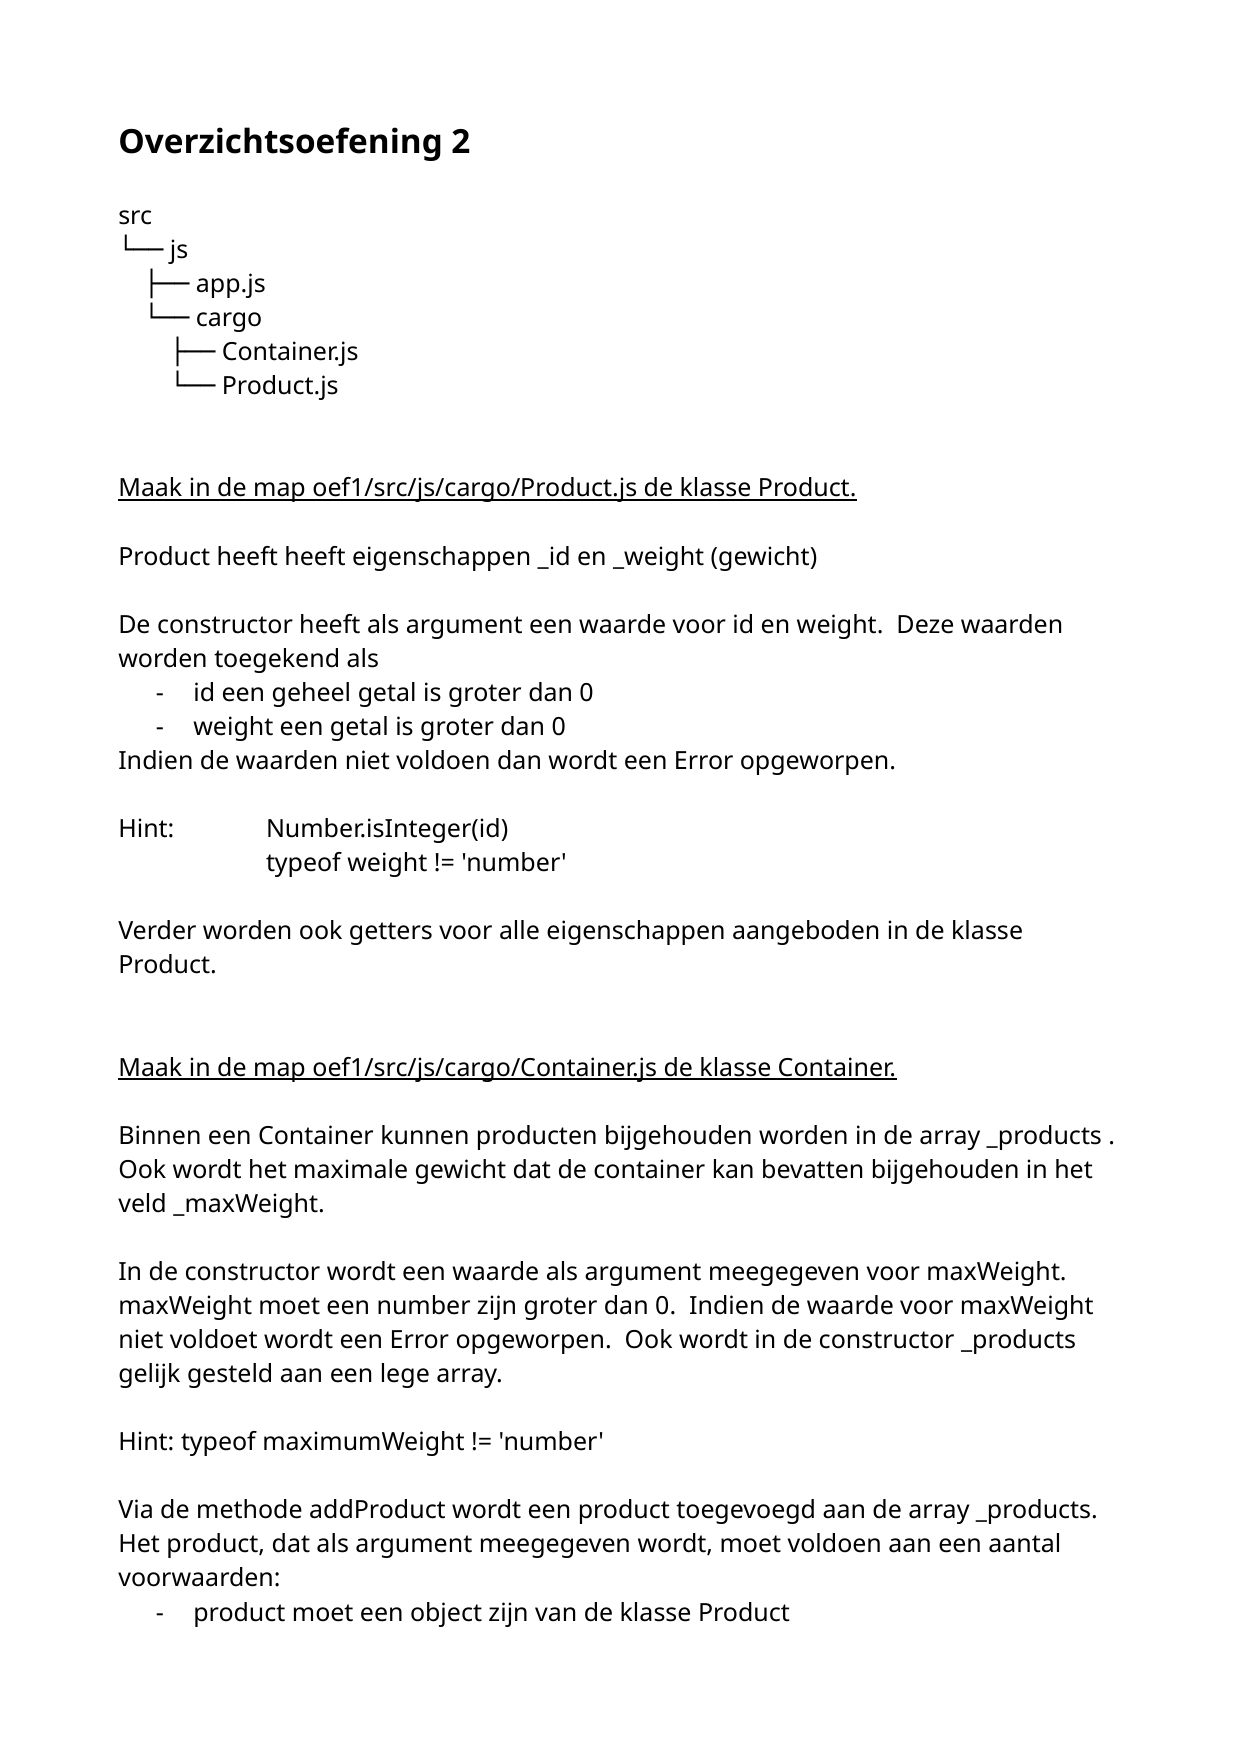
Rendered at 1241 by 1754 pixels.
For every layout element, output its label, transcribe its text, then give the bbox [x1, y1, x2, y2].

list id een geheel getal is groter dan 0 [156, 674, 1122, 708]
text src [118, 198, 1122, 232]
text Verder worden ook getters voor alle eigenschappen aangeboden in de klasse Product. [118, 913, 1122, 981]
text Via de methode addProduct wordt een product toegevoegd aan de array _products. Het product, dat als argument meegegeven wordt, moet voldoen aan een aantal voorwaarden: [118, 1492, 1122, 1594]
text typeof weight != 'number' [118, 845, 1122, 879]
text Maak in de map oef1/src/js/cargo/Product.js de klasse Product. [118, 470, 1122, 504]
text Binnen een Container kunnen producten bijgehouden worden in de array _products . Ook wordt het maximale gewicht dat de container kan bevatten bijgehouden in het veld _maxWeight. [118, 1117, 1122, 1219]
text Product heeft heeft eigenschappen _id en _weight (gewicht) [118, 538, 1122, 572]
list weight een getal is groter dan 0 [156, 708, 1122, 743]
text ├── app.js [118, 266, 1122, 300]
text ├── Container.js [118, 334, 1122, 368]
text Indien de waarden niet voldoen dan wordt een Error opgeworpen. [118, 743, 1122, 777]
text Hint: Number.isInteger(id) [118, 811, 1122, 845]
text Overzichtsoefening 2 [118, 118, 1122, 163]
text └── Product.js [118, 368, 1122, 402]
text Maak in de map oef1/src/js/cargo/Container.js de klasse Container. [118, 1049, 1122, 1083]
text De constructor heeft als argument een waarde voor id en weight. Deze waarden worden toegekend als [118, 606, 1122, 674]
list product moet een object zijn van de klasse Product [156, 1594, 1122, 1628]
text └── cargo [118, 300, 1122, 334]
text └── js [118, 232, 1122, 266]
text Hint: typeof maximumWeight != 'number' [118, 1424, 1122, 1458]
text In de constructor wordt een waarde als argument meegegeven voor maxWeight. maxWeight moet een number zijn groter dan 0. Indien de waarde voor maxWeight niet voldoet wordt een Error opgeworpen. Ook wordt in de constructor _products gelijk gesteld aan een lege array. [118, 1253, 1122, 1390]
